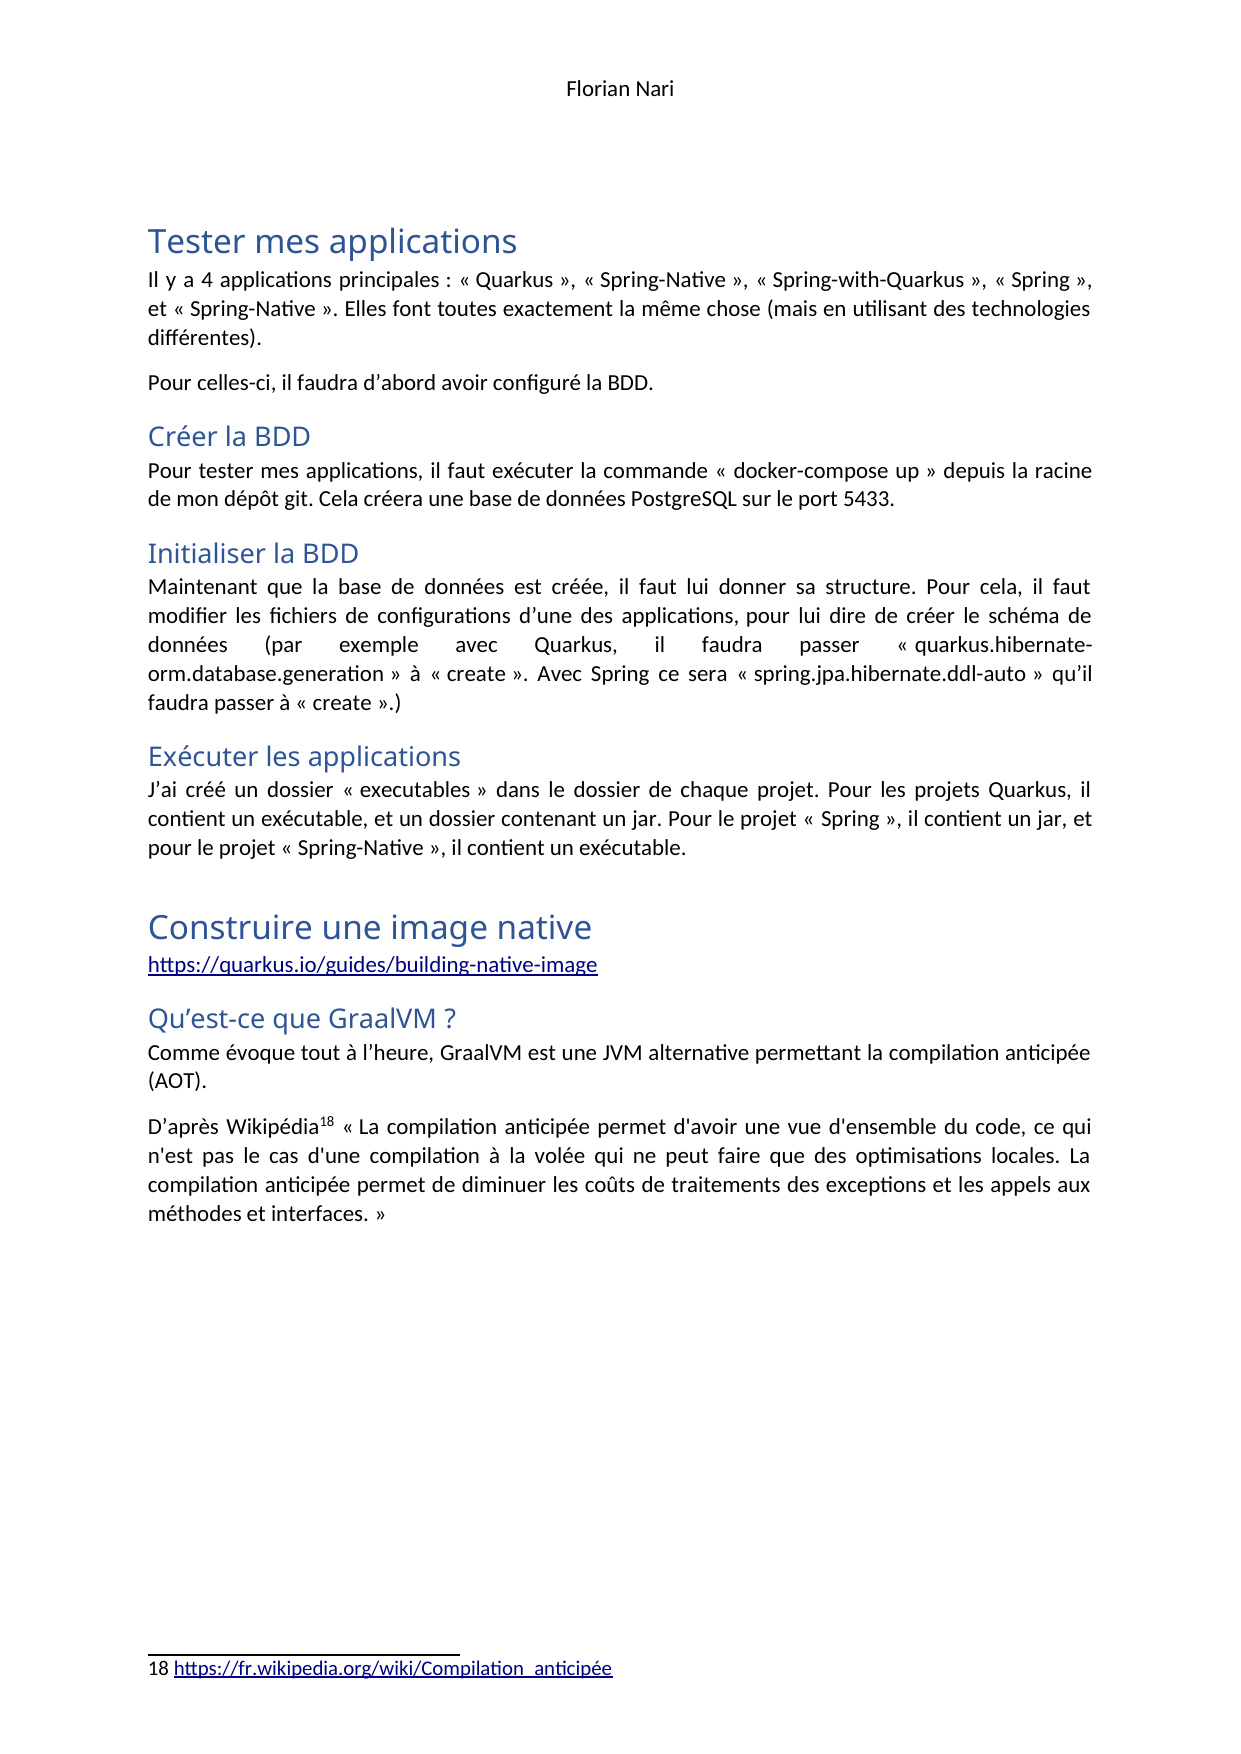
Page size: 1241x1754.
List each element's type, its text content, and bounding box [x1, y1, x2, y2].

text https://fr.wikipedia.org/wiki/Compilation_anticipée [148, 1655, 1093, 1680]
text Pour tester mes applications, il faut exécuter la commande « docker-compose up » depuis la racine de mon dépôt git. Cela créera une base de données PostgreSQL sur le port 5433. [148, 456, 1093, 513]
text Il y a 4 applications principales : « Quarkus », « Spring-Native », « Spring-with-Quarkus », « Spring », et « Spring-Native ». Elles font toutes exactement la même chose (mais en utilisant des technologies différentes). [148, 265, 1093, 351]
subtitle Initialiser la BDD [148, 534, 1093, 571]
text Maintenant que la base de données est créée, il faut lui donner sa structure. Pour cela, il faut modifier les fichiers de configurations d’une des applications, pour lui dire de créer le schéma de données (par exemple avec Quarkus, il faudra passer « quarkus.hibernate-orm.database.generation » à « create ». Avec Spring ce sera « spring.jpa.hibernate.ddl-auto » qu’il faudra passer à « create ».) [148, 572, 1093, 716]
text Comme évoque tout à l’heure, GraalVM est une JVM alternative permettant la compilation anticipée (AOT). [148, 1038, 1093, 1095]
text https://quarkus.io/guides/building-native-image [148, 950, 1093, 978]
text J’ai créé un dossier « executables » dans le dossier de chaque projet. Pour les projets Quarkus, il contient un exécutable, et un dossier contenant un jar. Pour le projet « Spring », il contient un jar, et pour le projet « Spring-Native », il contient un exécutable. [148, 775, 1093, 861]
subtitle Qu’est-ce que GraalVM ? [148, 1000, 1093, 1037]
subtitle Construire une image native [148, 903, 1093, 949]
text D’après Wikipédia « La compilation anticipée permet d'avoir une vue d'ensemble du code, ce qui n'est pas le cas d'une compilation à la volée qui ne peut faire que des optimisations locales. La compilation anticipée permet de diminuer les coûts de traitements des exceptions et les appels aux méthodes et interfaces. » [148, 1112, 1093, 1227]
text Pour celles-ci, il faudra d’abord avoir configuré la BDD. [148, 368, 1093, 396]
subtitle Exécuter les applications [148, 737, 1093, 774]
subtitle Tester mes applications [148, 218, 1093, 263]
subtitle Créer la BDD [148, 418, 1093, 455]
